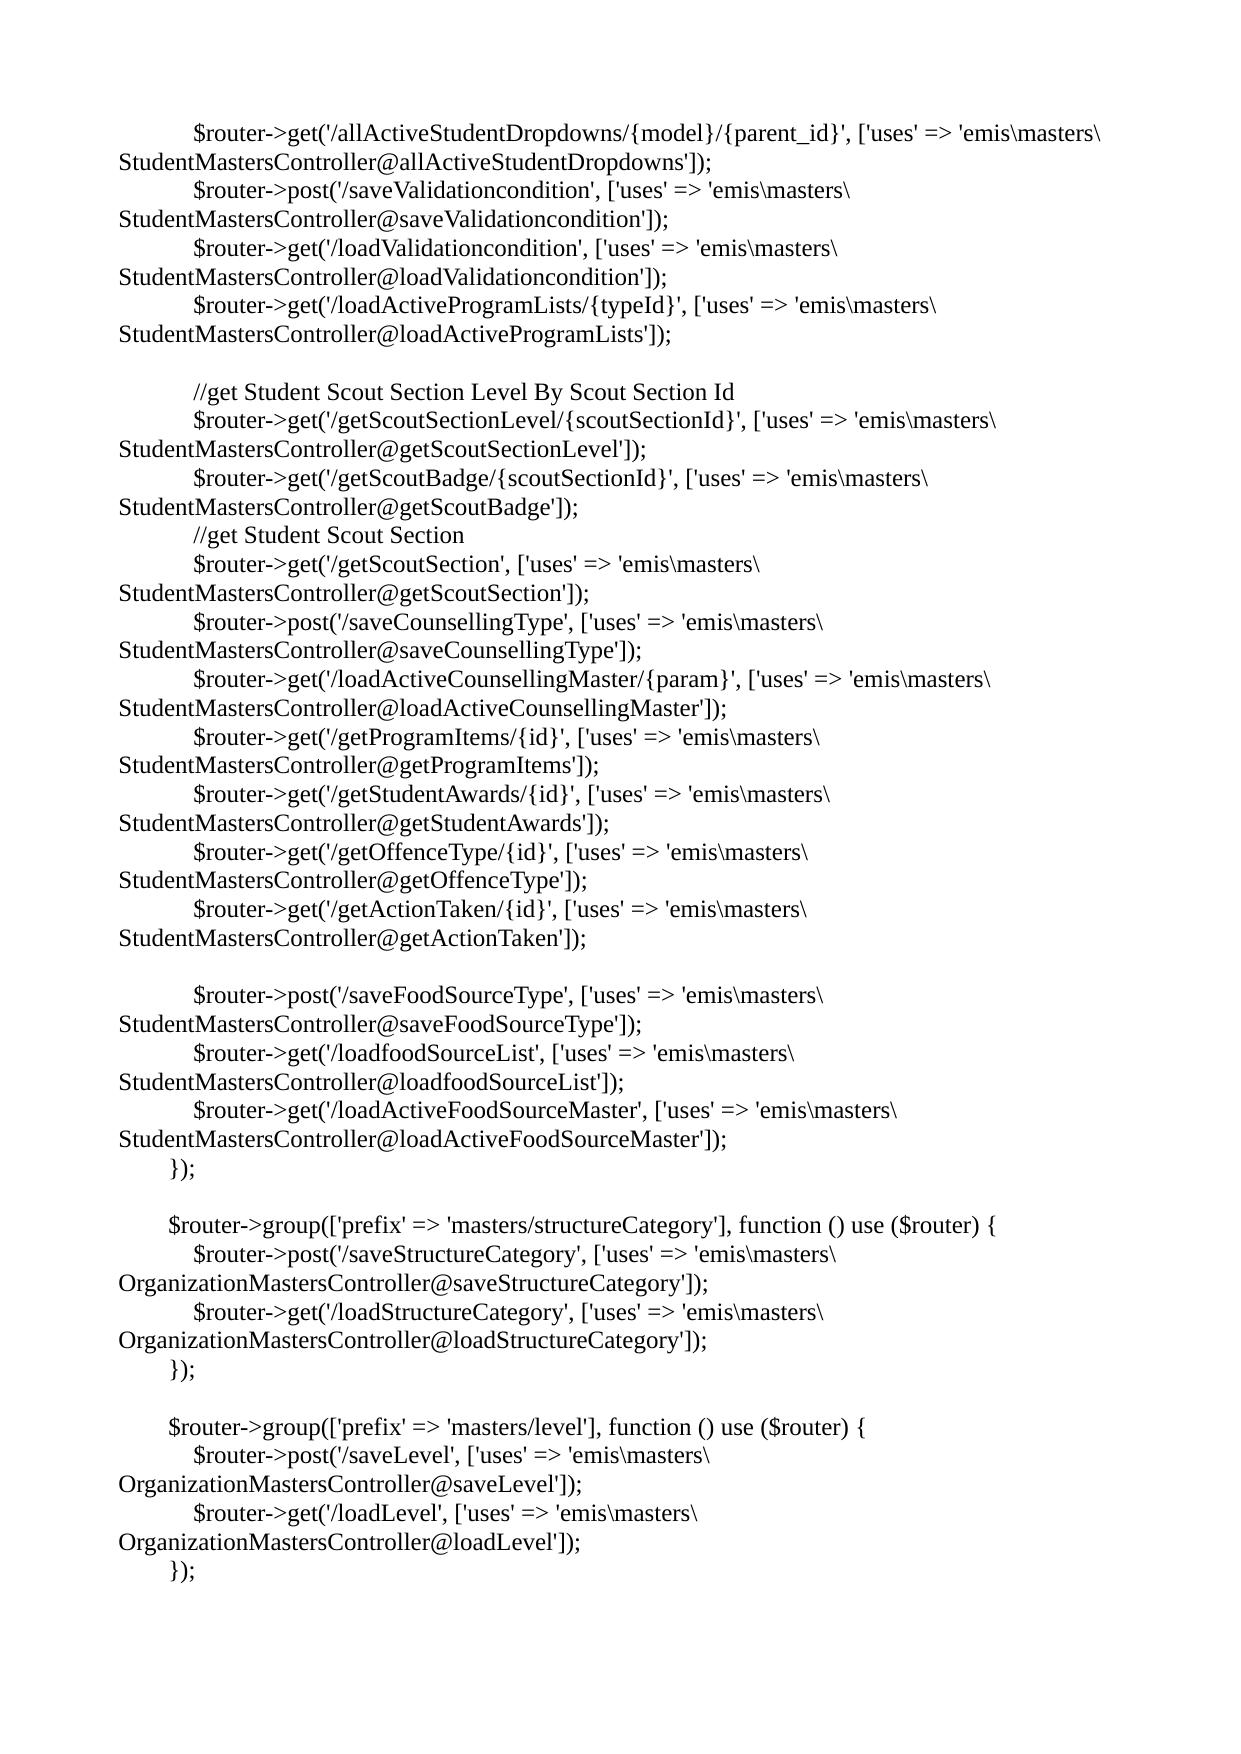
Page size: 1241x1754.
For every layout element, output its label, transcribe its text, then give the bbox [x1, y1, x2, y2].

text $router->get('/allActiveStudentDropdowns/{model}/{parent_id}', ['uses' => 'emis\masters\StudentMastersController@allActiveStudentDropdowns']); [118, 118, 1122, 176]
text $router->post('/saveStructureCategory', ['uses' => 'emis\masters\OrganizationMastersController@saveStructureCategory']); [118, 1239, 1122, 1297]
text $router->get('/loadfoodSourceList', ['uses' => 'emis\masters\StudentMastersController@loadfoodSourceList']); [118, 1038, 1122, 1096]
text $router->get('/loadActiveProgramLists/{typeId}', ['uses' => 'emis\masters\StudentMastersController@loadActiveProgramLists']); [118, 291, 1122, 348]
text $router->get('/getStudentAwards/{id}', ['uses' => 'emis\masters\StudentMastersController@getStudentAwards']); [118, 779, 1122, 837]
text $router->get('/loadActiveCounsellingMaster/{param}', ['uses' => 'emis\masters\StudentMastersController@loadActiveCounsellingMaster']); [118, 664, 1122, 722]
text $router->get('/loadActiveFoodSourceMaster', ['uses' => 'emis\masters\StudentMastersController@loadActiveFoodSourceMaster']); [118, 1096, 1122, 1153]
text $router->get('/getActionTaken/{id}', ['uses' => 'emis\masters\StudentMastersController@getActionTaken']); [118, 894, 1122, 952]
text }); [118, 1556, 1122, 1584]
text $router->get('/getScoutSectionLevel/{scoutSectionId}', ['uses' => 'emis\masters\StudentMastersController@getScoutSectionLevel']); [118, 406, 1122, 463]
text $router->get('/loadStructureCategory', ['uses' => 'emis\masters\OrganizationMastersController@loadStructureCategory']); [118, 1297, 1122, 1354]
text $router->group(['prefix' => 'masters/structureCategory'], function () use ($router) { [118, 1211, 1122, 1239]
text $router->post('/saveValidationcondition', ['uses' => 'emis\masters\StudentMastersController@saveValidationcondition']); [118, 176, 1122, 233]
text $router->post('/saveLevel', ['uses' => 'emis\masters\OrganizationMastersController@saveLevel']); [118, 1441, 1122, 1498]
text //get Student Scout Section [118, 521, 1122, 549]
text $router->get('/getOffenceType/{id}', ['uses' => 'emis\masters\StudentMastersController@getOffenceType']); [118, 837, 1122, 894]
text $router->get('/getScoutBadge/{scoutSectionId}', ['uses' => 'emis\masters\StudentMastersController@getScoutBadge']); [118, 463, 1122, 521]
text $router->get('/loadValidationcondition', ['uses' => 'emis\masters\StudentMastersController@loadValidationcondition']); [118, 233, 1122, 291]
text $router->post('/saveFoodSourceType', ['uses' => 'emis\masters\StudentMastersController@saveFoodSourceType']); [118, 981, 1122, 1038]
text }); [118, 1153, 1122, 1182]
text $router->get('/getScoutSection', ['uses' => 'emis\masters\StudentMastersController@getScoutSection']); [118, 549, 1122, 607]
text }); [118, 1354, 1122, 1383]
text $router->get('/getProgramItems/{id}', ['uses' => 'emis\masters\StudentMastersController@getProgramItems']); [118, 722, 1122, 779]
text $router->post('/saveCounsellingType', ['uses' => 'emis\masters\StudentMastersController@saveCounsellingType']); [118, 607, 1122, 664]
text $router->group(['prefix' => 'masters/level'], function () use ($router) { [118, 1412, 1122, 1441]
text //get Student Scout Section Level By Scout Section Id [118, 377, 1122, 406]
text $router->get('/loadLevel', ['uses' => 'emis\masters\OrganizationMastersController@loadLevel']); [118, 1498, 1122, 1556]
